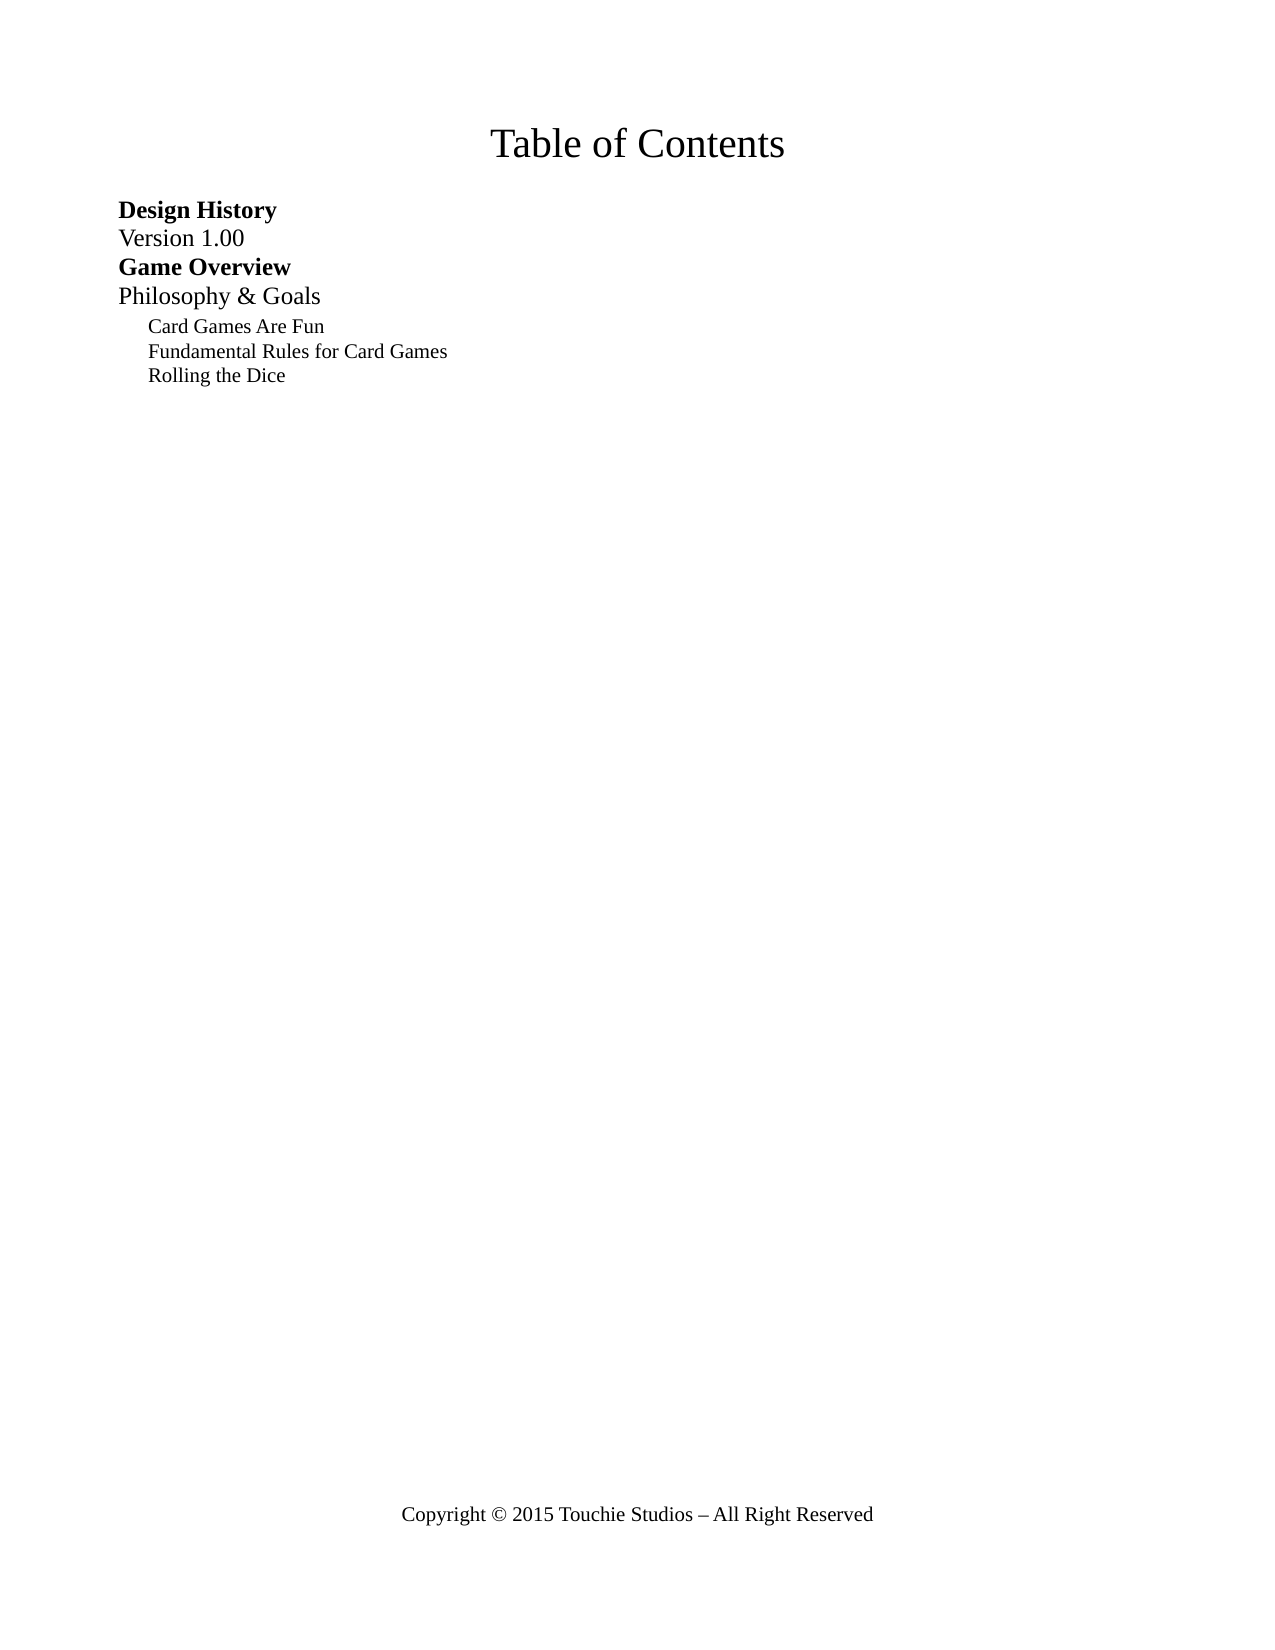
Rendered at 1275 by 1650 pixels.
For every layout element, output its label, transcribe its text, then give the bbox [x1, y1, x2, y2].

text Rolling the Dice [118, 363, 1157, 387]
text Fundamental Rules for Card Games [118, 338, 1157, 363]
text Game Overview [118, 252, 1157, 281]
text Table of Contents [118, 118, 1157, 166]
text Philosophy & Goals [118, 281, 1157, 310]
text Design History [118, 195, 1157, 223]
text Version 1.00 [118, 223, 1157, 252]
text Card Games Are Fun [118, 310, 1157, 338]
